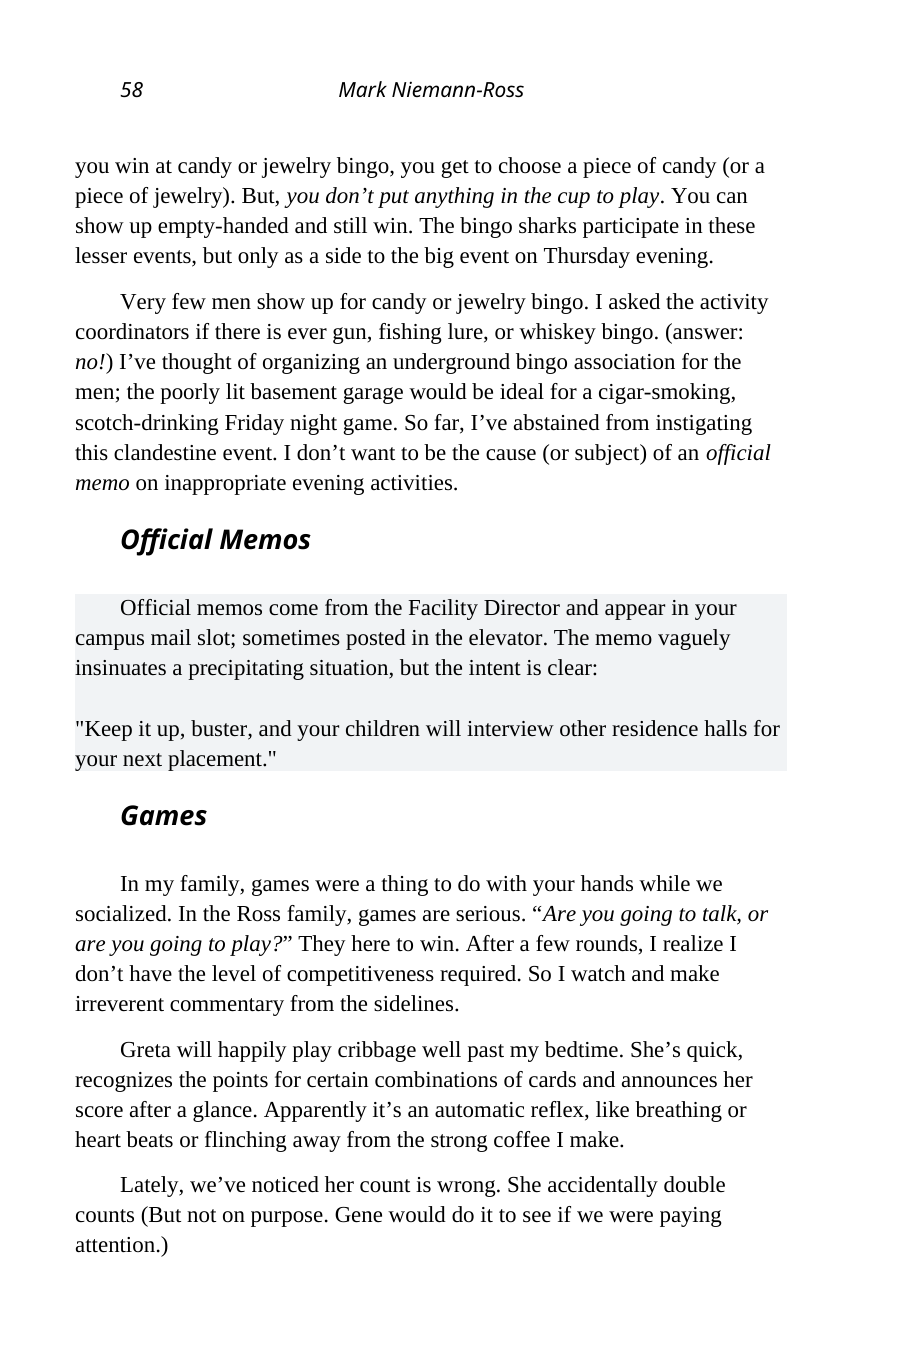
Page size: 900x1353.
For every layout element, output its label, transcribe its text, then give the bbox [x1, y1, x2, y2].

text Lately, we’ve noticed her count is wrong. She accidentally double counts (But not on purpose. Gene would do it to see if we were paying attention.) [75, 1171, 787, 1258]
subtitle Official Memos [75, 520, 787, 557]
text Very few men show up for candy or jewelry bingo. I asked the activity coordinators if there is ever gun, fishing lure, or whiskey bingo. (answer: no!) I’ve thought of organizing an underground bingo association for the men; the poorly lit basement garage would be ideal for a cigar-smoking, scotch-drinking Friday night game. So far, I’ve abstained from instigating this clandestine event. I don’t want to be the cause (or subject) of an official memo on inappropriate evening activities. [75, 288, 787, 495]
text Greta will happily play cribbage well past my bedtime. She’s quick, recognizes the points for certain combinations of cards and announces her score after a glance. Apparently it’s an automatic reflex, like breathing or heart beats or flinching away from the strong coffee I make. [75, 1036, 787, 1153]
text you win at candy or jewelry bingo, you get to choose a piece of candy (or a piece of jewelry). But, you don’t put anything in the cup to play. You can show up empty-handed and still win. The bingo sharks participate in these lesser events, but only as a side to the big event on Thursday evening. [75, 152, 787, 269]
text In my family, games were a thing to do with your hands while we socialized. In the Ross family, games are serious. “Are you going to talk, or are you going to play?” They here to win. After a few rounds, I realize I don’t have the level of competitiveness required. So I watch and make irreverent commentary from the sidelines. [75, 870, 787, 1017]
subtitle Games [75, 796, 787, 833]
text Official memos come from the Facility Director and appear in your campus mail slot; sometimes posted in the elevator. The memo vaguely insinuates a precipitating situation, but the intent is clear: "Keep it up, buster, and your children will interview other residence halls for your next placement." [75, 594, 787, 771]
